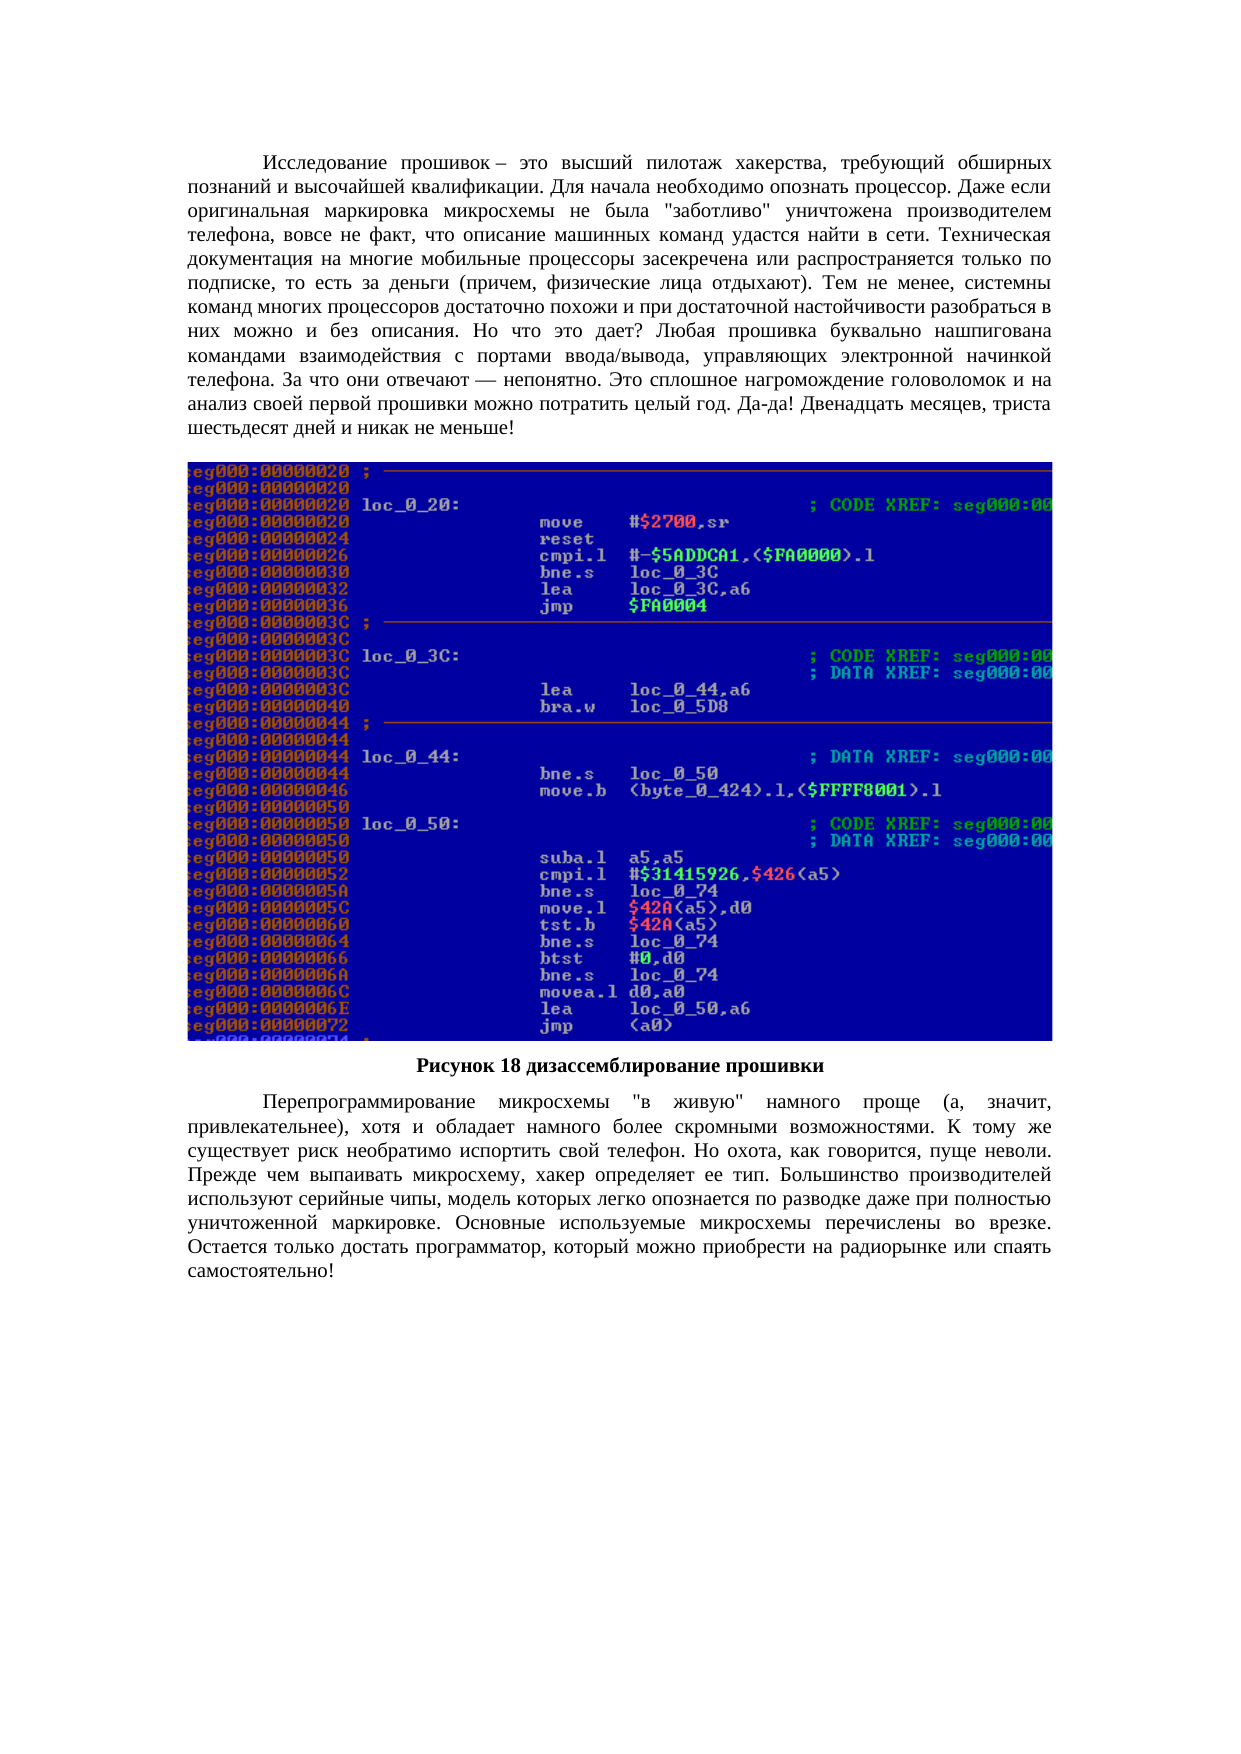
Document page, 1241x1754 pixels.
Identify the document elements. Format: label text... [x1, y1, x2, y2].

text Перепрограммирование микросхемы "в живую" намного проще (а, значит, привлекательнее), хотя и обладает намного более скромными возможностями. К тому же существует риск необратимо испортить свой телефон. Но охота, как говорится, пуще неволи. Прежде чем выпаивать микросхему, хакер определяет ее тип. Большинство производителей используют серийные чипы, модель которых легко опознается по разводке даже при полностью уничтоженной маркировке. Основные используемые микросхемы перечислены во врезке. Остается только достать программатор, который можно приобрести на радиорынке или спаять самостоятельно! [187, 1089, 1053, 1282]
text Рисунок 18 дизассемблирование прошивки [187, 1053, 1053, 1077]
picture [187, 462, 1053, 1041]
text Исследование прошивок – это высший пилотаж хакерства, требующий обширных познаний и высочайшей квалификации. Для начала необходимо опознать процессор. Даже если оригинальная маркировка микросхемы не была "заботливо" уничтожена производителем телефона, вовсе не факт, что описание машинных команд удастся найти в сети. Техническая документация на многие мобильные процессоры засекречена или распространяется только по подписке, то есть за деньги (причем, физические лица отдыхают). Тем не менее, системны команд многих процессоров достаточно похожи и при достаточной настойчивости разобраться в них можно и без описания. Но что это дает? Любая прошивка буквально нашпигована командами взаимодействия с портами ввода/вывода, управляющих электронной начинкой телефона. За что они отвечают — непонятно. Это сплошное нагромождение головоломок и на анализ своей первой прошивки можно потратить целый год. Да-да! Двенадцать месяцев, триста шестьдесят дней и никак не меньше! [187, 150, 1053, 439]
